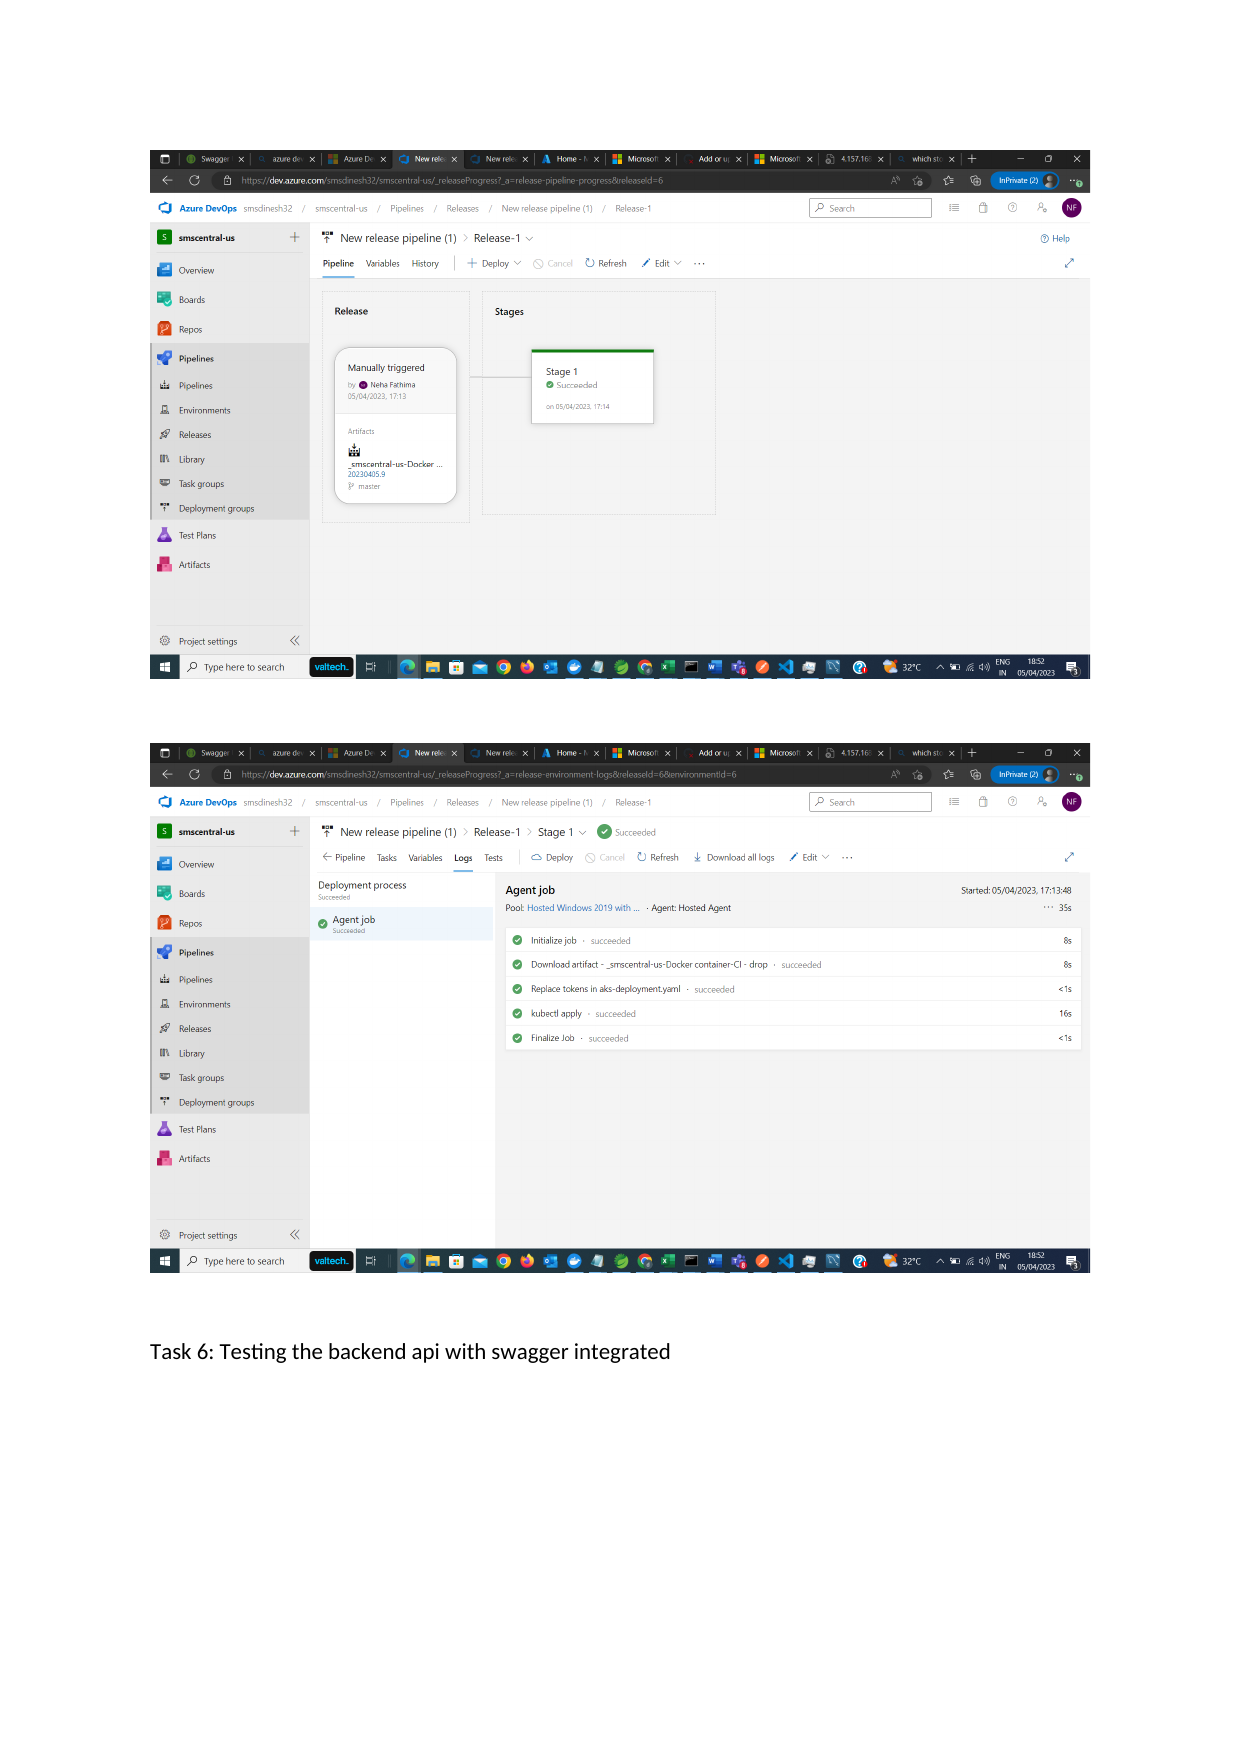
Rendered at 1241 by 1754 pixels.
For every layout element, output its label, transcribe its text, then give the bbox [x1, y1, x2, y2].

text Task 6: Testing the backend api with swagger integrated [150, 1337, 1090, 1365]
